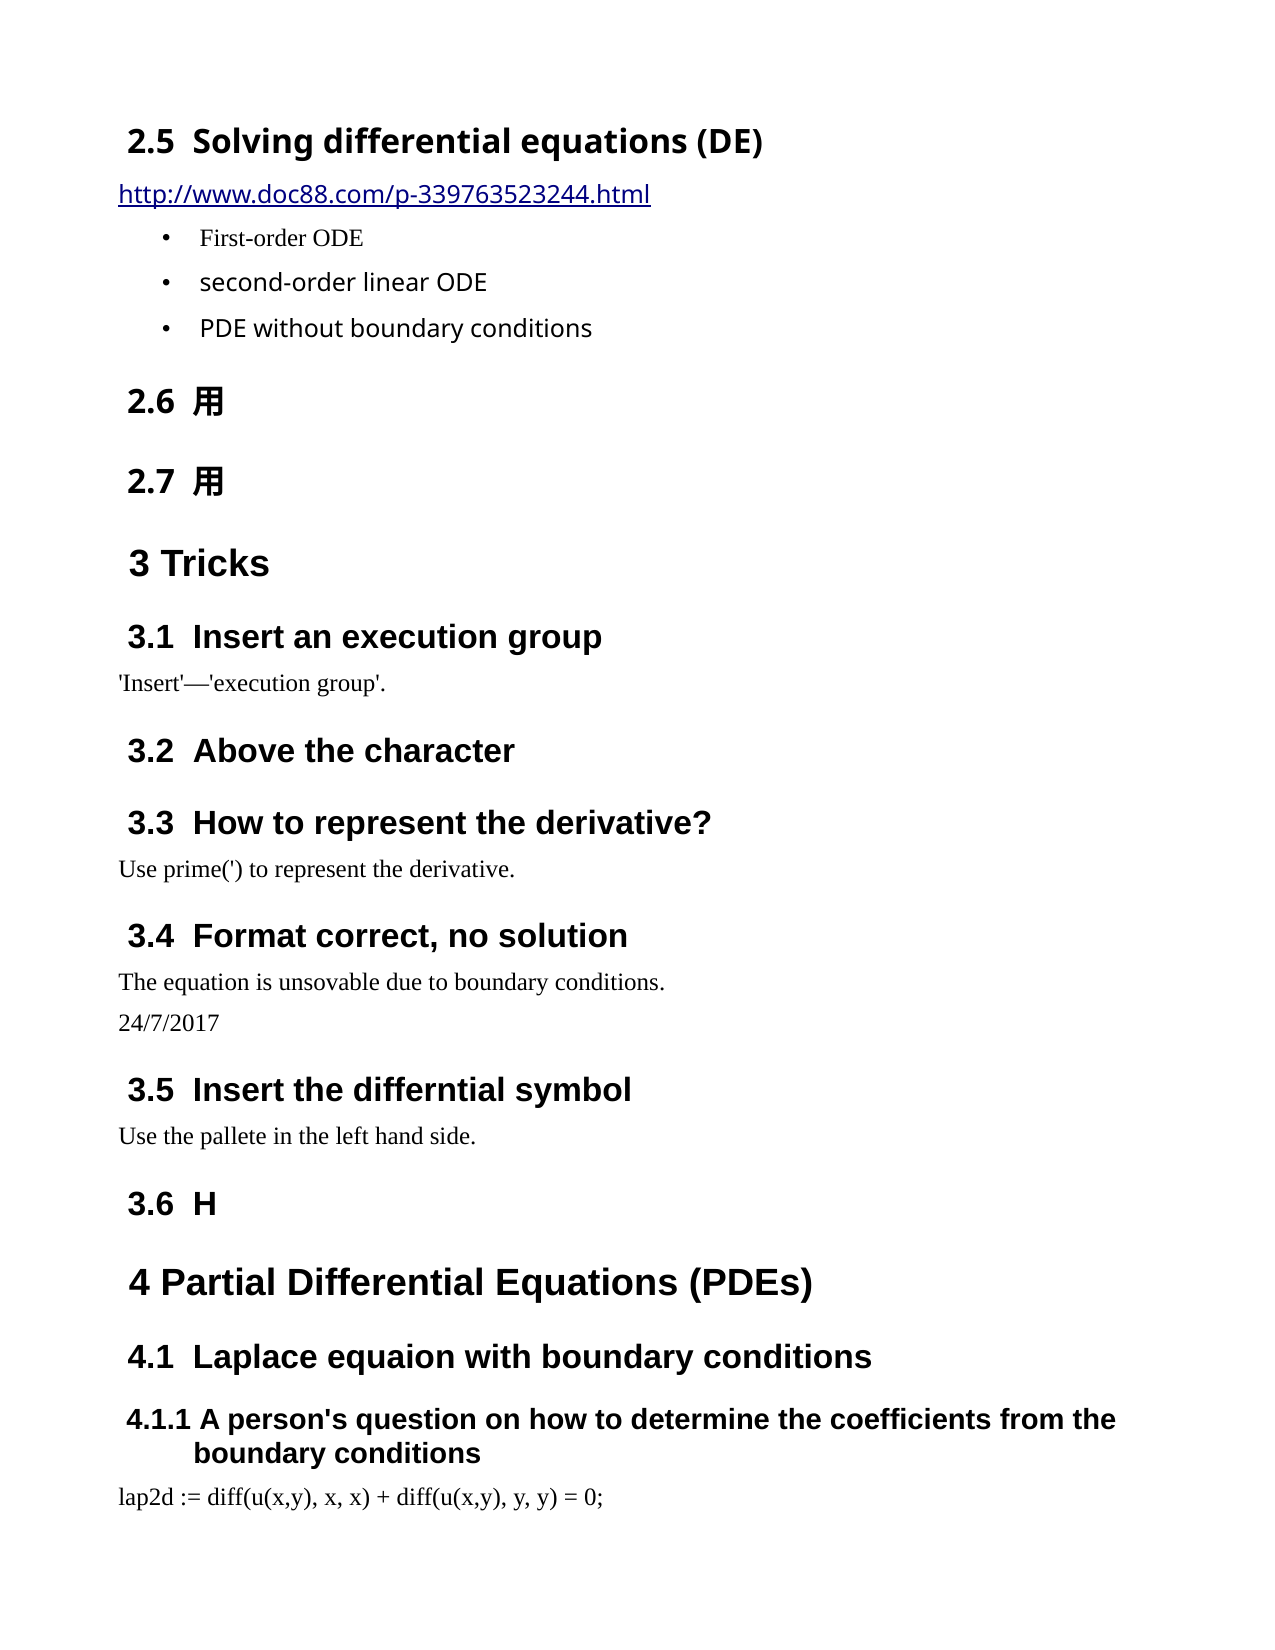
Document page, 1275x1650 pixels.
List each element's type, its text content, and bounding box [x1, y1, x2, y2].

text Use prime(') to represent the derivative. [118, 854, 1157, 882]
text 'Insert'—'execution group'. [118, 668, 1157, 697]
text http://www.doc88.com/p-339763523244.html [118, 176, 1157, 210]
subtitle Insert the differntial symbol [118, 1070, 1157, 1109]
subtitle Tricks [118, 540, 1157, 584]
list PDE without boundary conditions [162, 311, 1157, 345]
text Use the pallete in the left hand side. [118, 1121, 1157, 1150]
subtitle How to represent the derivative? [118, 803, 1157, 841]
list second-order linear ODE [162, 264, 1157, 298]
subtitle Insert an execution group [118, 617, 1157, 656]
text The equation is unsovable due to boundary conditions. [118, 967, 1157, 996]
text lap2d := diff(u(x,y), x, x) + diff(u(x,y), y, y) = 0; [118, 1482, 1157, 1511]
list First-order ODE [162, 223, 1157, 252]
subtitle Laplace equaion with boundary conditions [118, 1337, 1157, 1375]
subtitle Partial Differential Equations (PDEs) [118, 1260, 1157, 1303]
subtitle Format correct, no solution [118, 916, 1157, 954]
text 24/7/2017 [118, 1008, 1157, 1037]
subtitle Above the character [118, 731, 1157, 769]
subtitle Solving differential equations (DE) [118, 118, 1157, 164]
subtitle H [118, 1183, 1157, 1222]
subtitle 用 [118, 457, 1157, 503]
subtitle 用 [118, 378, 1157, 424]
subtitle A person's question on how to determine the coefficients from the boundary conditions [118, 1402, 1157, 1469]
